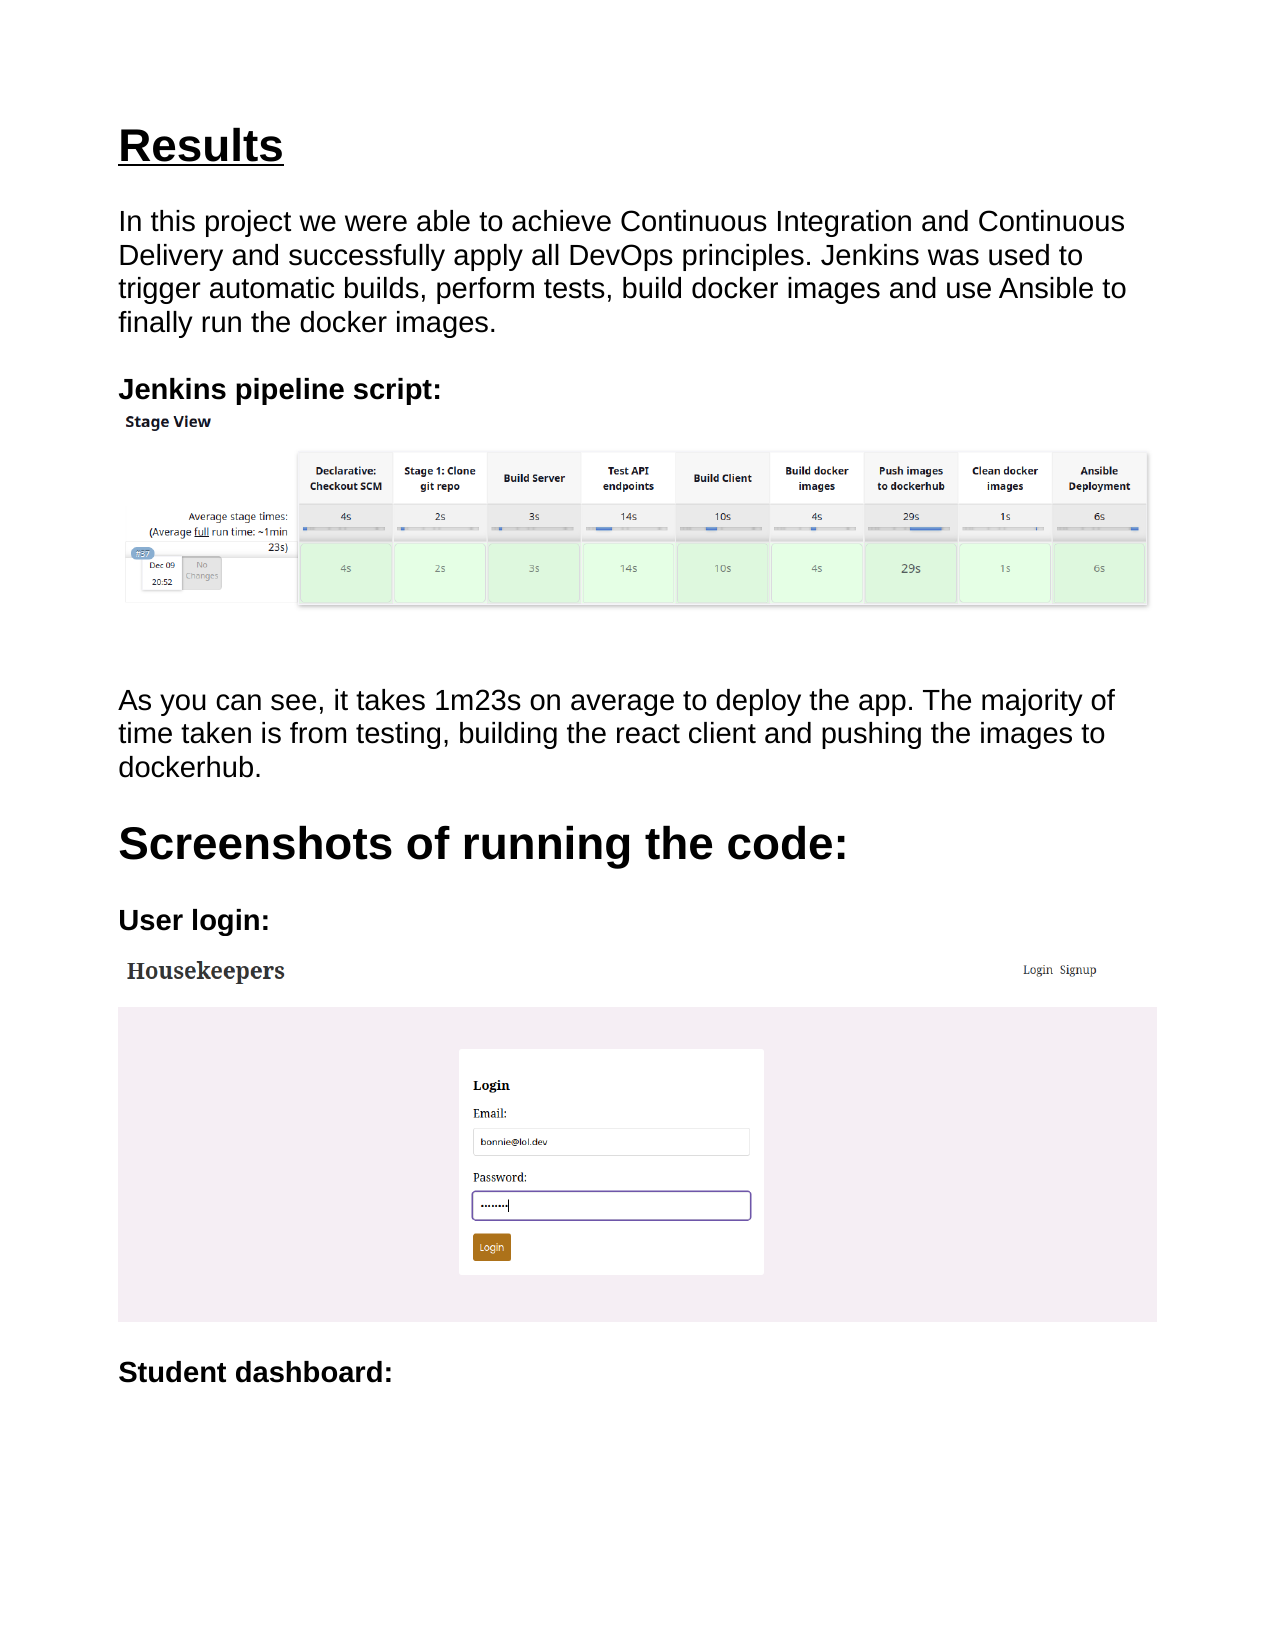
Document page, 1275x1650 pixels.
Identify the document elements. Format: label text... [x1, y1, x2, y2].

text Results [118, 118, 1157, 171]
picture [118, 936, 1157, 1322]
text Jenkins pipeline script: [118, 372, 1157, 405]
text In this project we were able to achieve Continuous Integration and Continuous Delivery and successfully apply all DevOps principles. Jenkins was used to trigger automatic builds, perform tests, build docker images and use Ansible to finally run the docker images. [118, 204, 1157, 338]
text User login: [118, 903, 1157, 936]
text Student dashboard: [118, 1355, 1157, 1389]
text As you can see, it takes 1m23s on average to deploy the app. The majority of time taken is from testing, building the react client and pushing the images to dockerhub. [118, 683, 1157, 783]
text Screenshots of running the code: [118, 817, 1157, 869]
picture [118, 405, 1157, 616]
